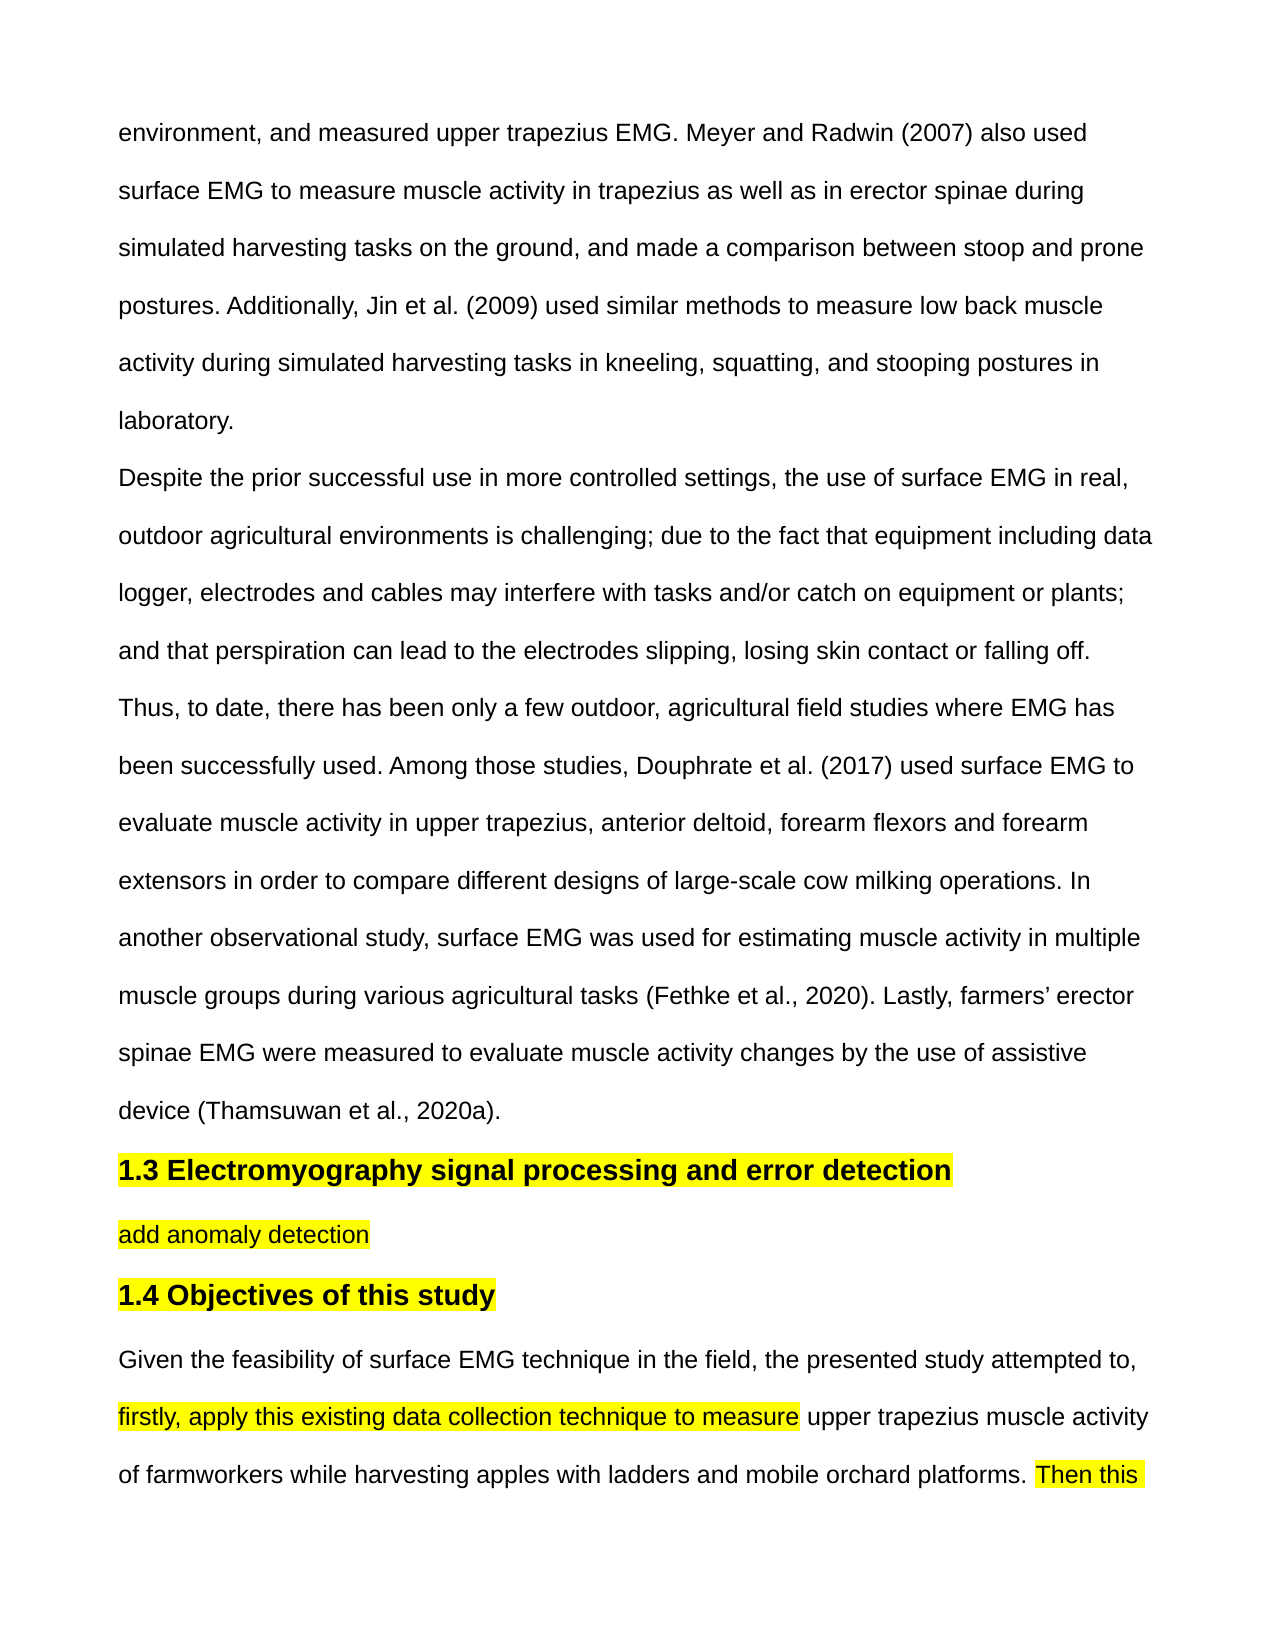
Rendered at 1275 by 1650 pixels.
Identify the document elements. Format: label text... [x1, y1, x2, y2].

text Given the feasibility of surface EMG technique in the field, the presented study attempted to, firstly, apply this existing data collection technique to measure upper trapezius muscle activity of farmworkers while harvesting apples with ladders and mobile orchard platforms. Then this [118, 1345, 1157, 1488]
text 1.3 Electromyography signal processing and error detection [118, 1153, 1157, 1187]
text add anomaly detection [118, 1220, 1157, 1249]
text 1.4 Objectives of this study [118, 1278, 1157, 1311]
text environment, and measured upper trapezius EMG. Meyer and Radwin (2007) also used surface EMG to measure muscle activity in trapezius as well as in erector spinae during simulated harvesting tasks on the ground, and made a comparison between stoop and prone postures. Additionally, Jin et al. (2009) used similar methods to measure low back muscle activity during simulated harvesting tasks in kneeling, squatting, and stooping postures in laboratory. [118, 118, 1157, 434]
text Despite the prior successful use in more controlled settings, the use of surface EMG in real, outdoor agricultural environments is challenging; due to the fact that equipment including data logger, electrodes and cables may interfere with tasks and/or catch on equipment or plants; and that perspiration can lead to the electrodes slipping, losing skin contact or falling off. Thus, to date, there has been only a few outdoor, agricultural field studies where EMG has been successfully used. Among those studies, Douphrate et al. (2017) used surface EMG to evaluate muscle activity in upper trapezius, anterior deltoid, forearm flexors and forearm extensors in order to compare different designs of large-scale cow milking operations. In another observational study, surface EMG was used for estimating muscle activity in multiple muscle groups during various agricultural tasks (Fethke et al., 2020). Lastly, farmers’ erector spinae EMG were measured to evaluate muscle activity changes by the use of assistive device (Thamsuwan et al., 2020a). [118, 463, 1157, 1124]
